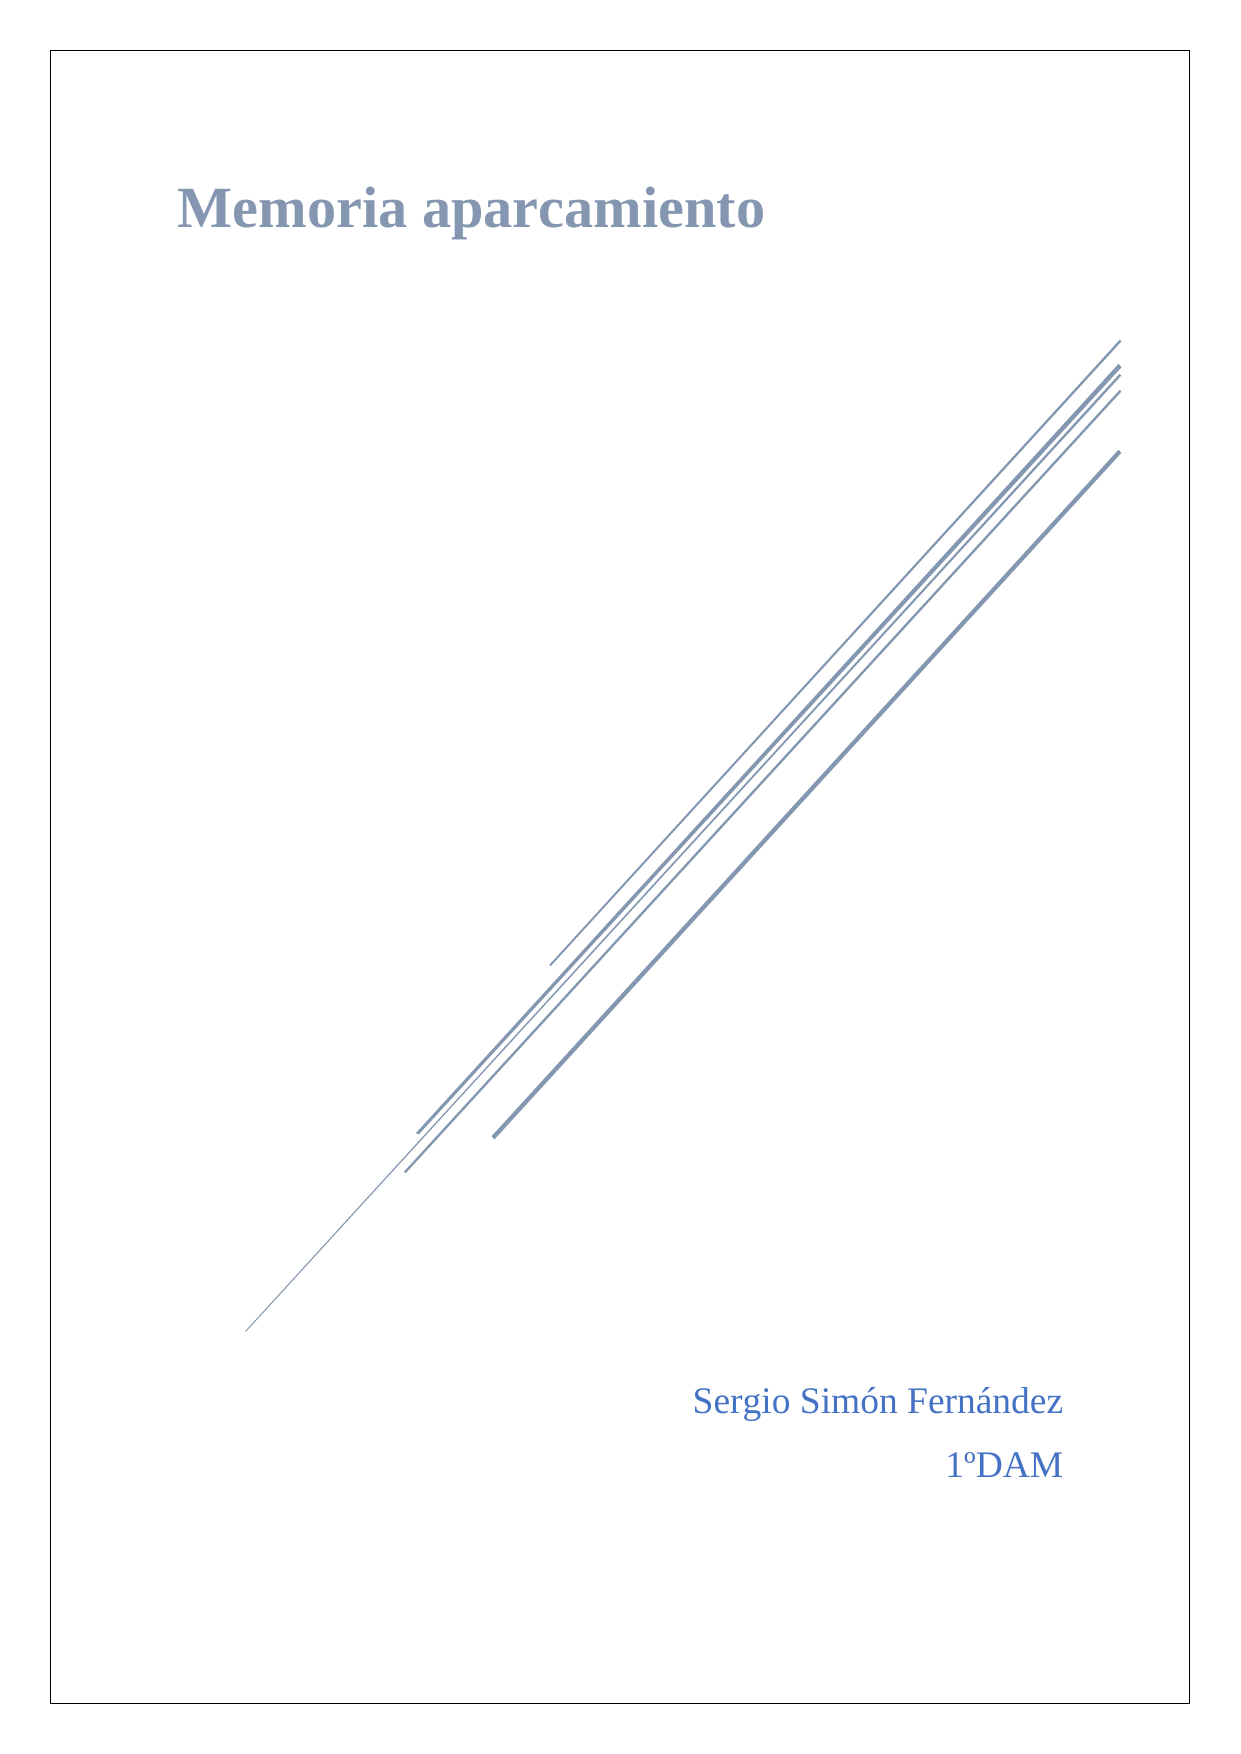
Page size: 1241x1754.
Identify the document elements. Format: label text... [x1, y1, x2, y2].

title Memoria aparcamiento [177, 173, 1063, 240]
subtitle Sergio Simón Fernández [177, 1378, 1063, 1421]
subtitle 1ºDAM [177, 1443, 1063, 1486]
